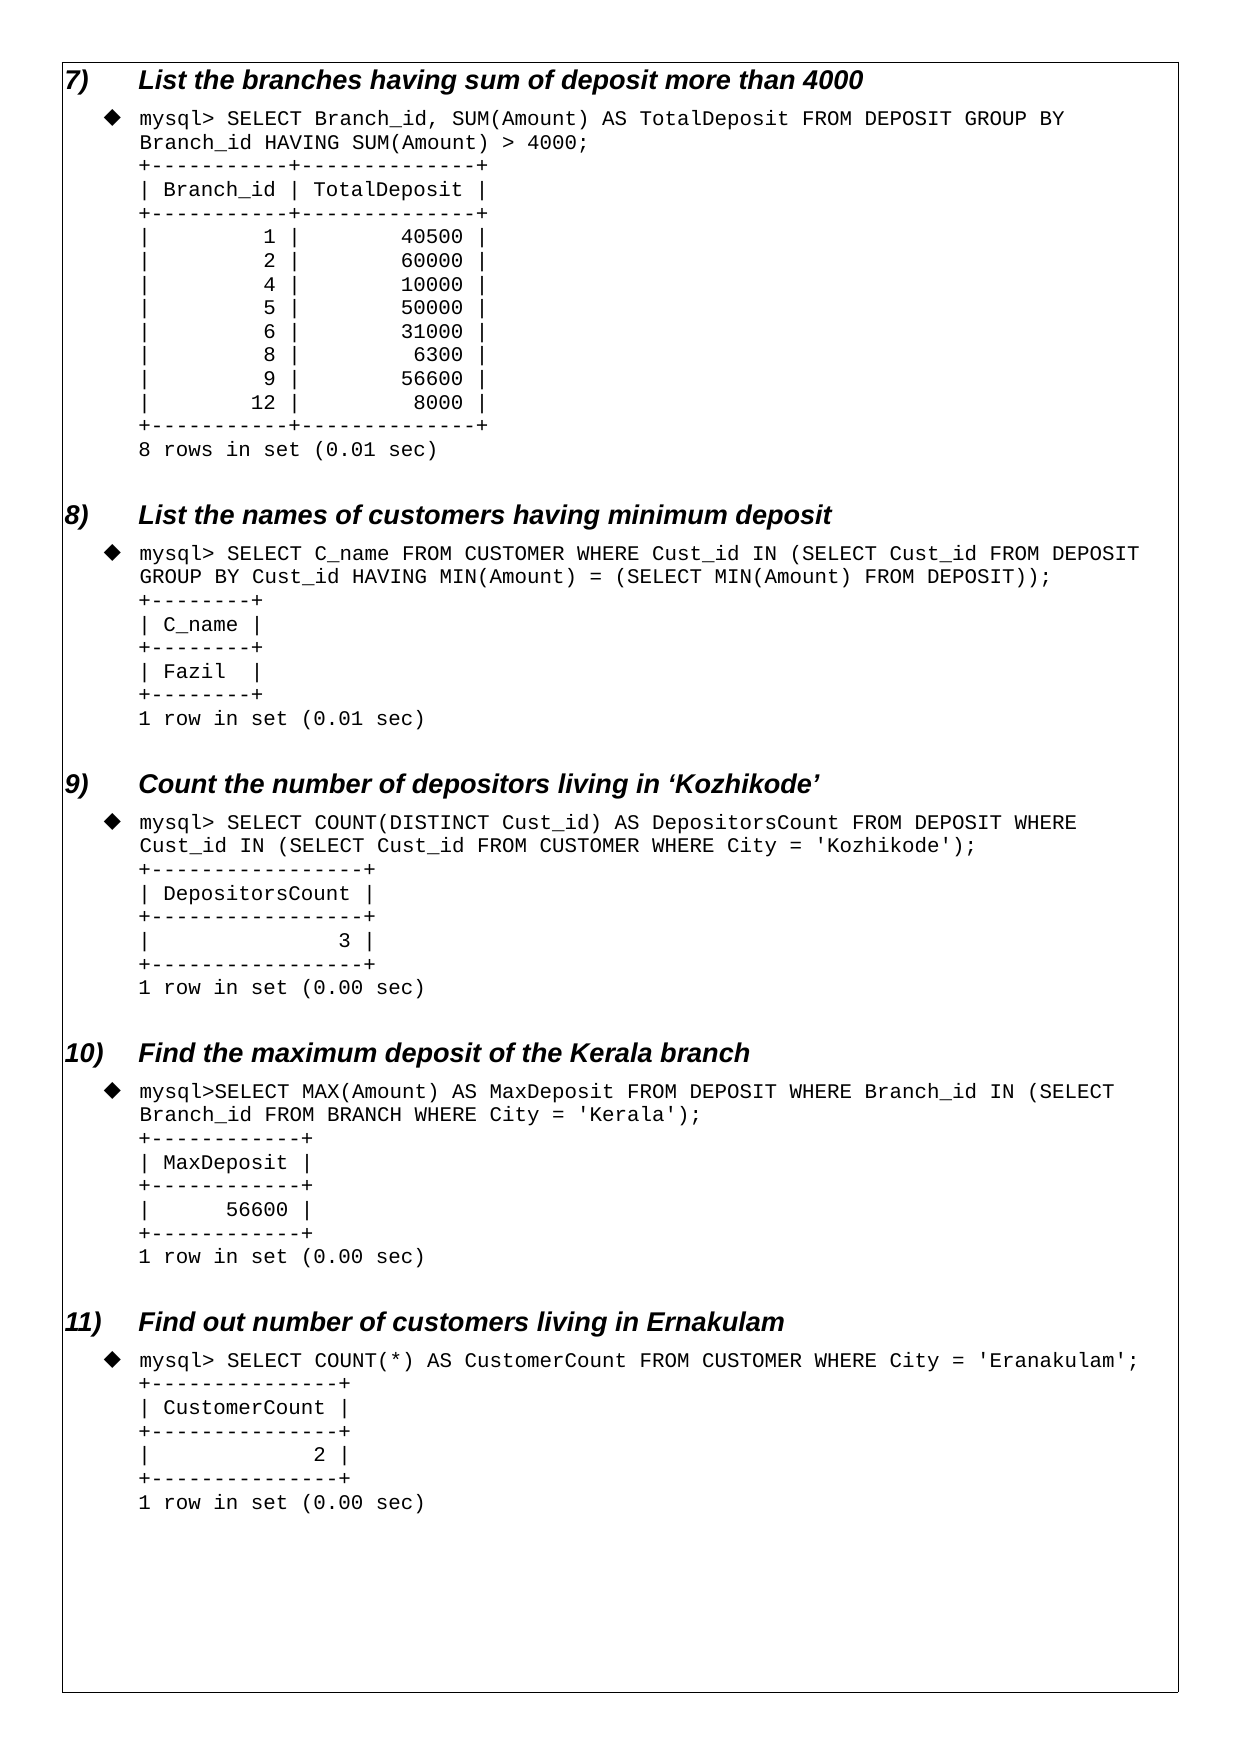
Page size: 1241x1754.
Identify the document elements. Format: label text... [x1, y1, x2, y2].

text | 9 | 56600 | [138, 368, 1176, 392]
text 8 rows in set (0.01 sec) [138, 439, 1176, 463]
text +-----------------+ [138, 953, 1176, 977]
text | DepositorsCount | [138, 883, 1176, 906]
text +-----------------+ [138, 859, 1176, 883]
text | 6 | 31000 | [138, 321, 1176, 344]
text 1 row in set (0.00 sec) [138, 1246, 1176, 1270]
subtitle Find out number of customers living in Ernakulam [64, 1306, 1176, 1337]
subtitle List the names of customers having minimum deposit [64, 499, 1176, 530]
text +---------------+ [138, 1373, 1176, 1397]
text 1 row in set (0.00 sec) [138, 1492, 1176, 1515]
subtitle List the branches having sum of deposit more than 4000 [64, 64, 1176, 96]
text | MaxDeposit | [138, 1152, 1176, 1175]
text | 2 | 60000 | [138, 250, 1176, 273]
text +------------+ [138, 1223, 1176, 1246]
list mysql>SELECT MAX(Amount) AS MaxDeposit FROM DEPOSIT WHERE Branch_id IN (SELECT Branch_id FROM BRANCH WHERE City = 'Kerala'); [102, 1081, 1176, 1128]
text +--------+ [138, 684, 1176, 708]
text | Branch_id | TotalDeposit | [138, 179, 1176, 203]
text +-----------+--------------+ [138, 415, 1176, 439]
text 1 row in set (0.01 sec) [138, 708, 1176, 732]
text +---------------+ [138, 1468, 1176, 1492]
text +-----------------+ [138, 906, 1176, 930]
text +-----------+--------------+ [138, 203, 1176, 226]
text | 12 | 8000 | [138, 392, 1176, 415]
list mysql> SELECT COUNT(*) AS CustomerCount FROM CUSTOMER WHERE City = 'Eranakulam'; [102, 1350, 1176, 1373]
text | 8 | 6300 | [138, 344, 1176, 368]
text | C_name | [138, 613, 1176, 637]
text +---------------+ [138, 1421, 1176, 1444]
text | 1 | 40500 | [138, 226, 1176, 250]
text +--------+ [138, 637, 1176, 661]
list mysql> SELECT Branch_id, SUM(Amount) AS TotalDeposit FROM DEPOSIT GROUP BY Branch_id HAVING SUM(Amount) > 4000; [102, 108, 1176, 155]
text 1 row in set (0.00 sec) [138, 977, 1176, 1001]
list mysql> SELECT COUNT(DISTINCT Cust_id) AS DepositorsCount FROM DEPOSIT WHERE Cust_id IN (SELECT Cust_id FROM CUSTOMER WHERE City = 'Kozhikode'); [102, 812, 1176, 859]
text | 5 | 50000 | [138, 297, 1176, 321]
list mysql> SELECT C_name FROM CUSTOMER WHERE Cust_id IN (SELECT Cust_id FROM DEPOSIT GROUP BY Cust_id HAVING MIN(Amount) = (SELECT MIN(Amount) FROM DEPOSIT)); [102, 543, 1176, 590]
text | 56600 | [138, 1199, 1176, 1223]
text | 3 | [138, 930, 1176, 953]
text +-----------+--------------+ [138, 155, 1176, 179]
subtitle Count the number of depositors living in ‘Kozhikode’ [64, 768, 1176, 799]
subtitle Find the maximum deposit of the Kerala branch [64, 1037, 1176, 1068]
text +------------+ [138, 1128, 1176, 1152]
text | Fazil | [138, 661, 1176, 684]
text | CustomerCount | [138, 1397, 1176, 1421]
text | 2 | [138, 1444, 1176, 1468]
text +--------+ [138, 590, 1176, 613]
text +------------+ [138, 1175, 1176, 1199]
text | 4 | 10000 | [138, 273, 1176, 297]
